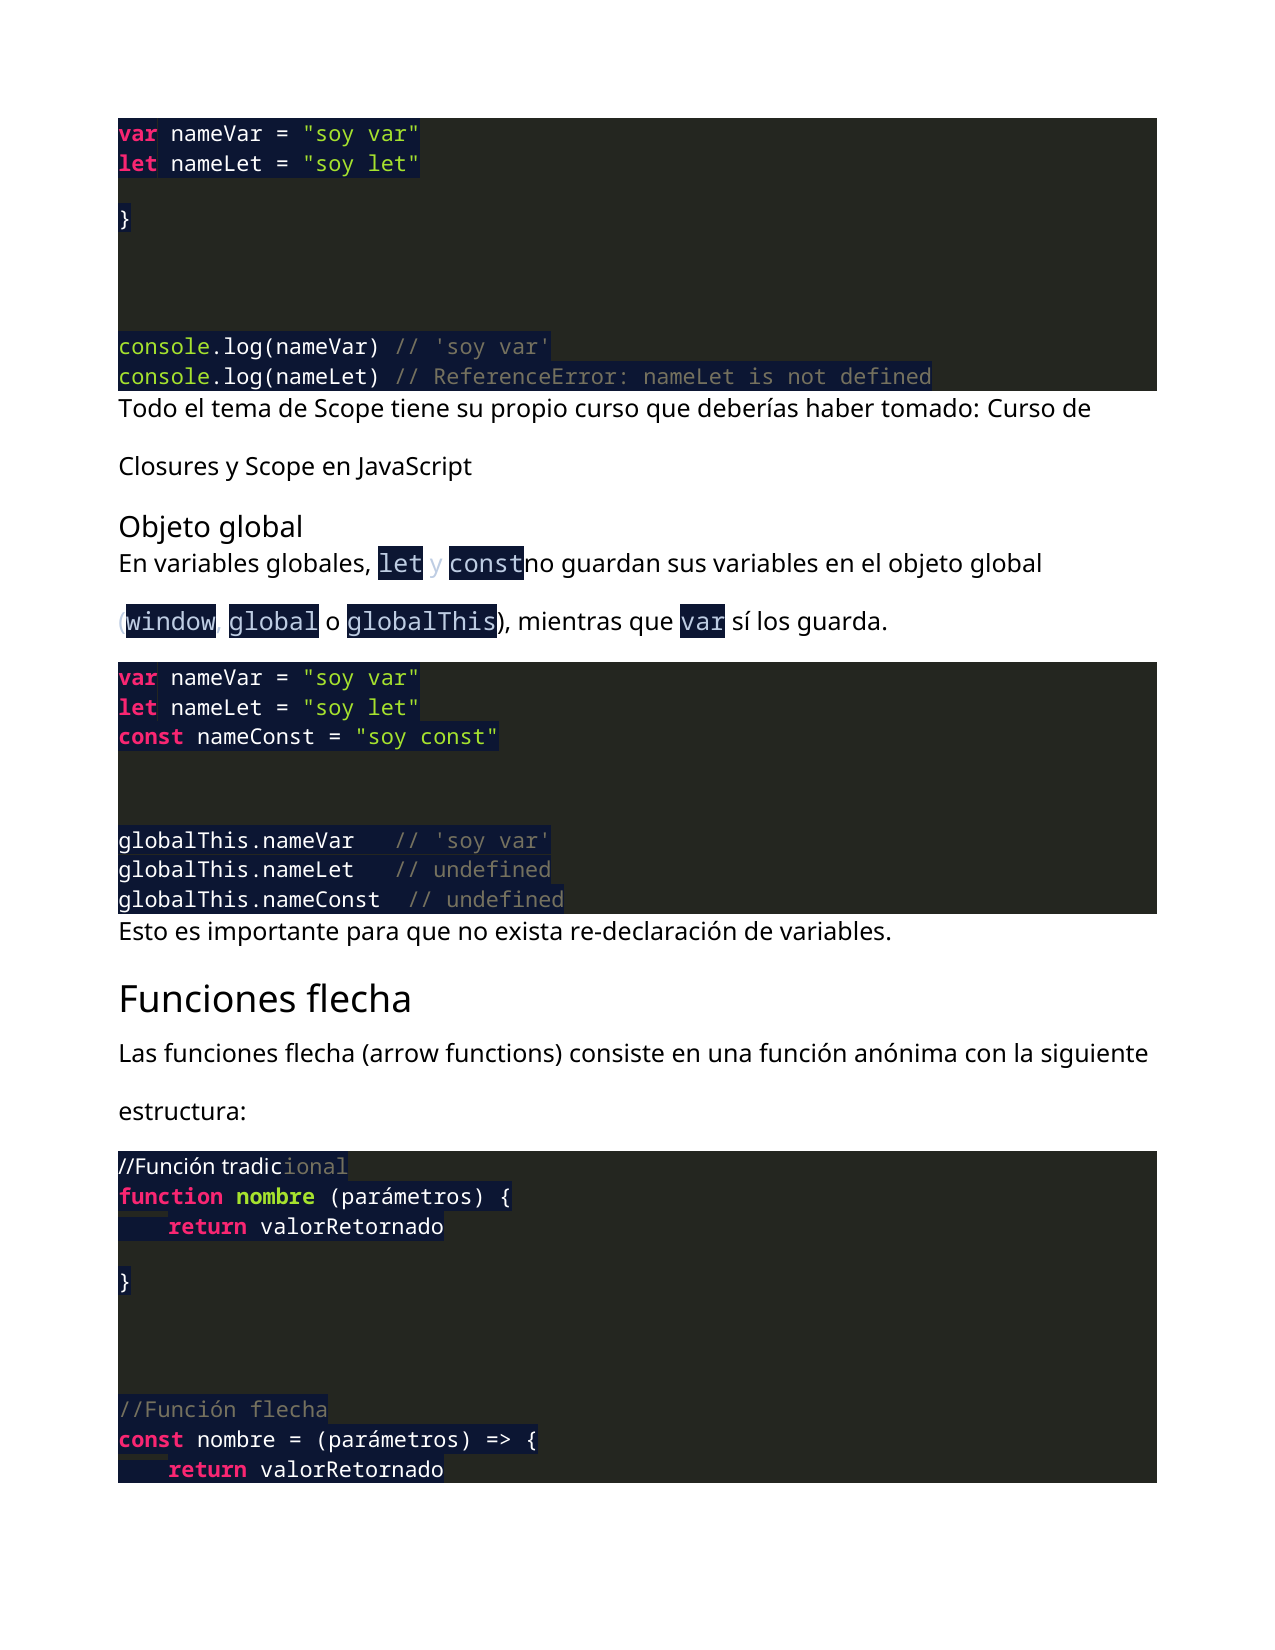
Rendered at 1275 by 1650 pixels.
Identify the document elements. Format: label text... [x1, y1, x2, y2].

text return valorRetornado [118, 1211, 1157, 1241]
text Esto es importante para que no exista re-declaración de variables. [118, 914, 1157, 948]
text let nameLet = "soy let" [118, 148, 1157, 178]
text var nameVar = "soy var" [118, 662, 1157, 691]
text return valorRetornado [118, 1454, 1157, 1483]
text let nameLet = "soy let" [118, 691, 1157, 721]
text globalThis.nameConst // undefined [118, 884, 1157, 914]
text console.log(nameVar) // 'soy var' [118, 331, 1157, 361]
text En variables globales, let y constno guardan sus variables en el objeto global (window, global o globalThis), mientras que var sí los guarda. [118, 546, 1157, 638]
text globalThis.nameLet // undefined [118, 854, 1157, 884]
text globalThis.nameVar // 'soy var' [118, 825, 1157, 854]
text //Función flecha [118, 1394, 1157, 1424]
subtitle Objeto global [118, 506, 1157, 546]
text Las funciones flecha (arrow functions) consiste en una función anónima con la siguiente estructura: [118, 1036, 1157, 1127]
text Todo el tema de Scope tiene su propio curso que deberías haber tomado: Curso de Closures y Scope en JavaScript [118, 391, 1157, 483]
text } [118, 203, 1157, 232]
text //Función tradicional [118, 1151, 1157, 1181]
text const nameConst = "soy const" [118, 721, 1157, 751]
text var nameVar = "soy var" [118, 118, 1157, 148]
text const nombre = (parámetros) => { [118, 1424, 1157, 1454]
text function nombre (parámetros) { [118, 1181, 1157, 1211]
subtitle Funciones flecha [118, 972, 1157, 1023]
text console.log(nameLet) // ReferenceError: nameLet is not defined [118, 361, 1157, 391]
text } [118, 1266, 1157, 1295]
